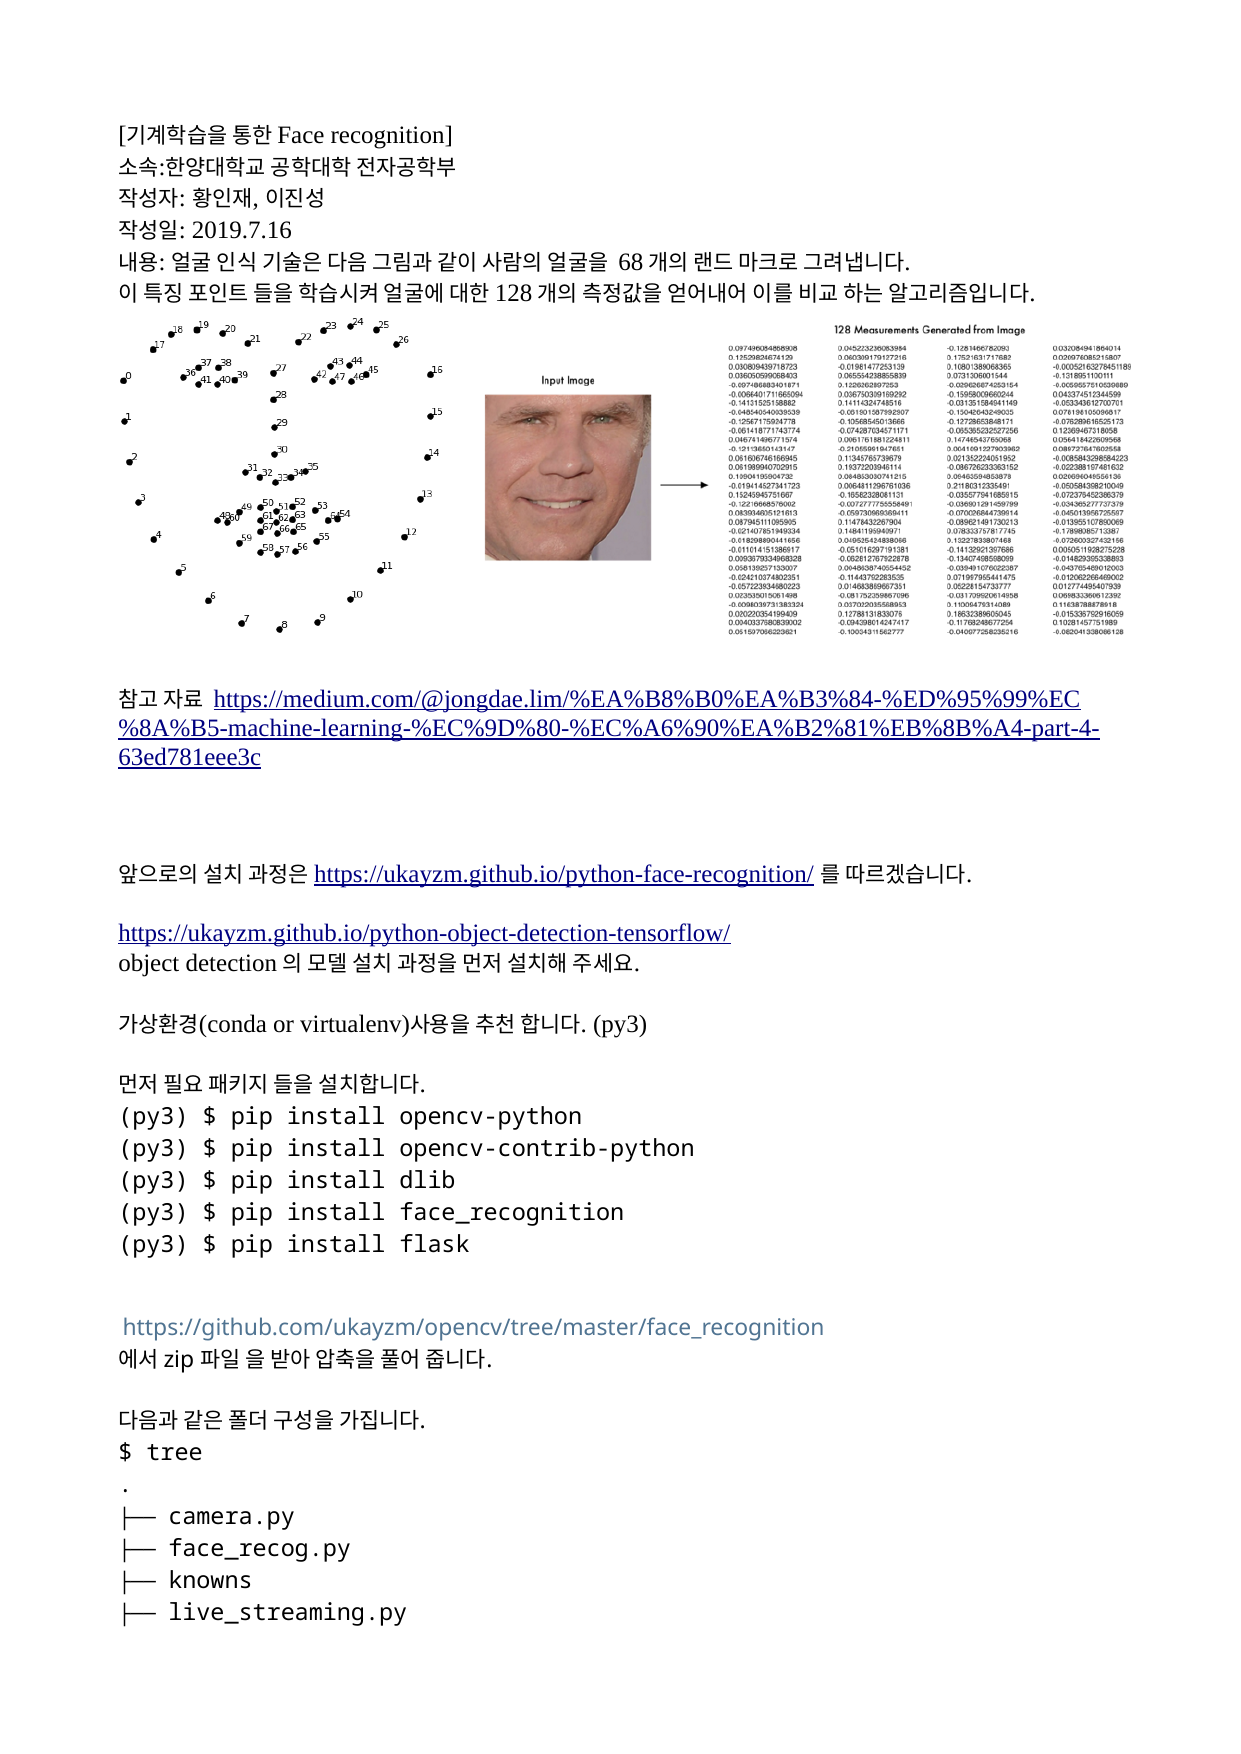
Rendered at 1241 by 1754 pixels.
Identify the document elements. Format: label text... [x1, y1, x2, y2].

text (py3) $ pip install opencv-contrib-python [118, 1131, 1122, 1163]
picture [484, 321, 1131, 645]
text 먼저 필요 패키지 들을 설치합니다. [118, 1067, 1122, 1099]
text $ tree [118, 1435, 1122, 1467]
text 다음과 같은 폴더 구성을 가집니다. [118, 1403, 1122, 1435]
text 소속:한양대학교 공학대학 전자공학부 [118, 150, 1122, 181]
text (py3) $ pip install face_recognition [118, 1195, 1122, 1227]
text object detection의 모델 설치 과정을 먼저 설치해 주세요. [118, 946, 1122, 978]
text https://github.com/ukayzm/opencv/tree/master/face_recognition [118, 1311, 1122, 1342]
picture [100, 308, 457, 648]
text ├── live_streaming.py [118, 1595, 1122, 1627]
text https://ukayzm.github.io/python-object-detection-tensorflow/ [118, 918, 1122, 946]
text ├── camera.py [118, 1499, 1122, 1531]
text (py3) $ pip install flask [118, 1227, 1122, 1259]
text 작성자: 황인재, 이진성 [118, 181, 1122, 213]
text [기계학습을 통한 Face recognition] [118, 118, 1122, 150]
text . [118, 1467, 1122, 1499]
text 앞으로의 설치 과정은 https://ukayzm.github.io/python-face-recognition/ 를 따르겠습니다. [118, 857, 1122, 889]
text ├── knowns [118, 1563, 1122, 1595]
text 작성일: 2019.7.16 [118, 213, 1122, 245]
text (py3) $ pip install opencv-python [118, 1099, 1122, 1131]
text 참고 자료 https://medium.com/@jongdae.lim/%EA%B8%B0%EA%B3%84-%ED%95%99%EC%8A%B5-machine-learning-%EC%9D%80-%EC%A6%90%EA%B2%81%EB%8B%A4-part-4-63ed781eee3c [118, 682, 1122, 771]
text 이 특징 포인트 들을 학습시켜 얼굴에 대한 128개의 측정값을 얻어내어 이를 비교 하는 알고리즘입니다. [118, 276, 1122, 308]
text 가상환경(conda or virtualenv)사용을 추천 합니다. (py3) [118, 1007, 1122, 1038]
text 에서 zip 파일 을 받아 압축을 풀어 줍니다. [118, 1342, 1122, 1374]
text 내용: 얼굴 인식 기술은 다음 그림과 같이 사람의 얼굴을 68개의 랜드 마크로 그려냅니다. [118, 245, 1122, 276]
text (py3) $ pip install dlib [118, 1163, 1122, 1195]
text ├── face_recog.py [118, 1531, 1122, 1563]
